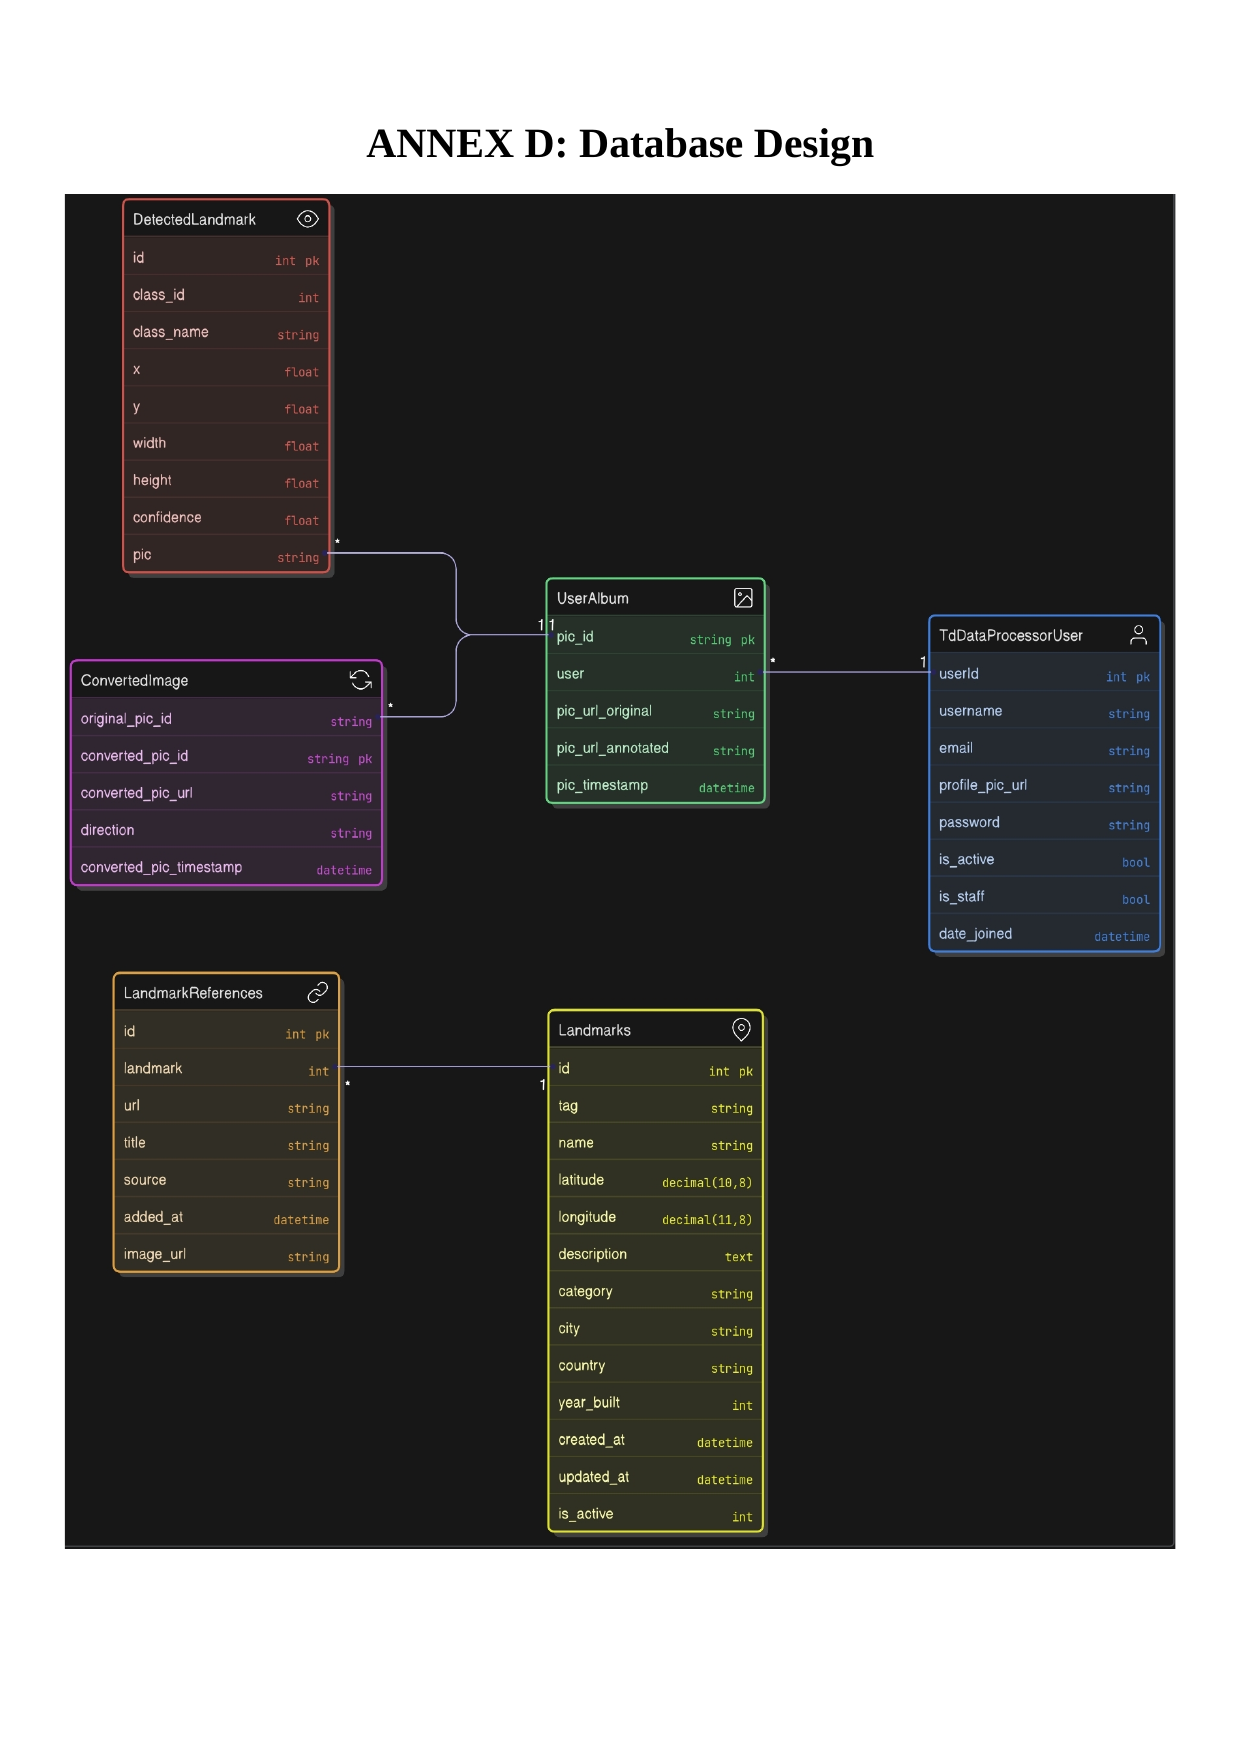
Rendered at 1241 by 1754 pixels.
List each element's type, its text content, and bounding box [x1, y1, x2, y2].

text ANNEX D: Database Design [118, 118, 1122, 166]
picture [64, 194, 1176, 1549]
